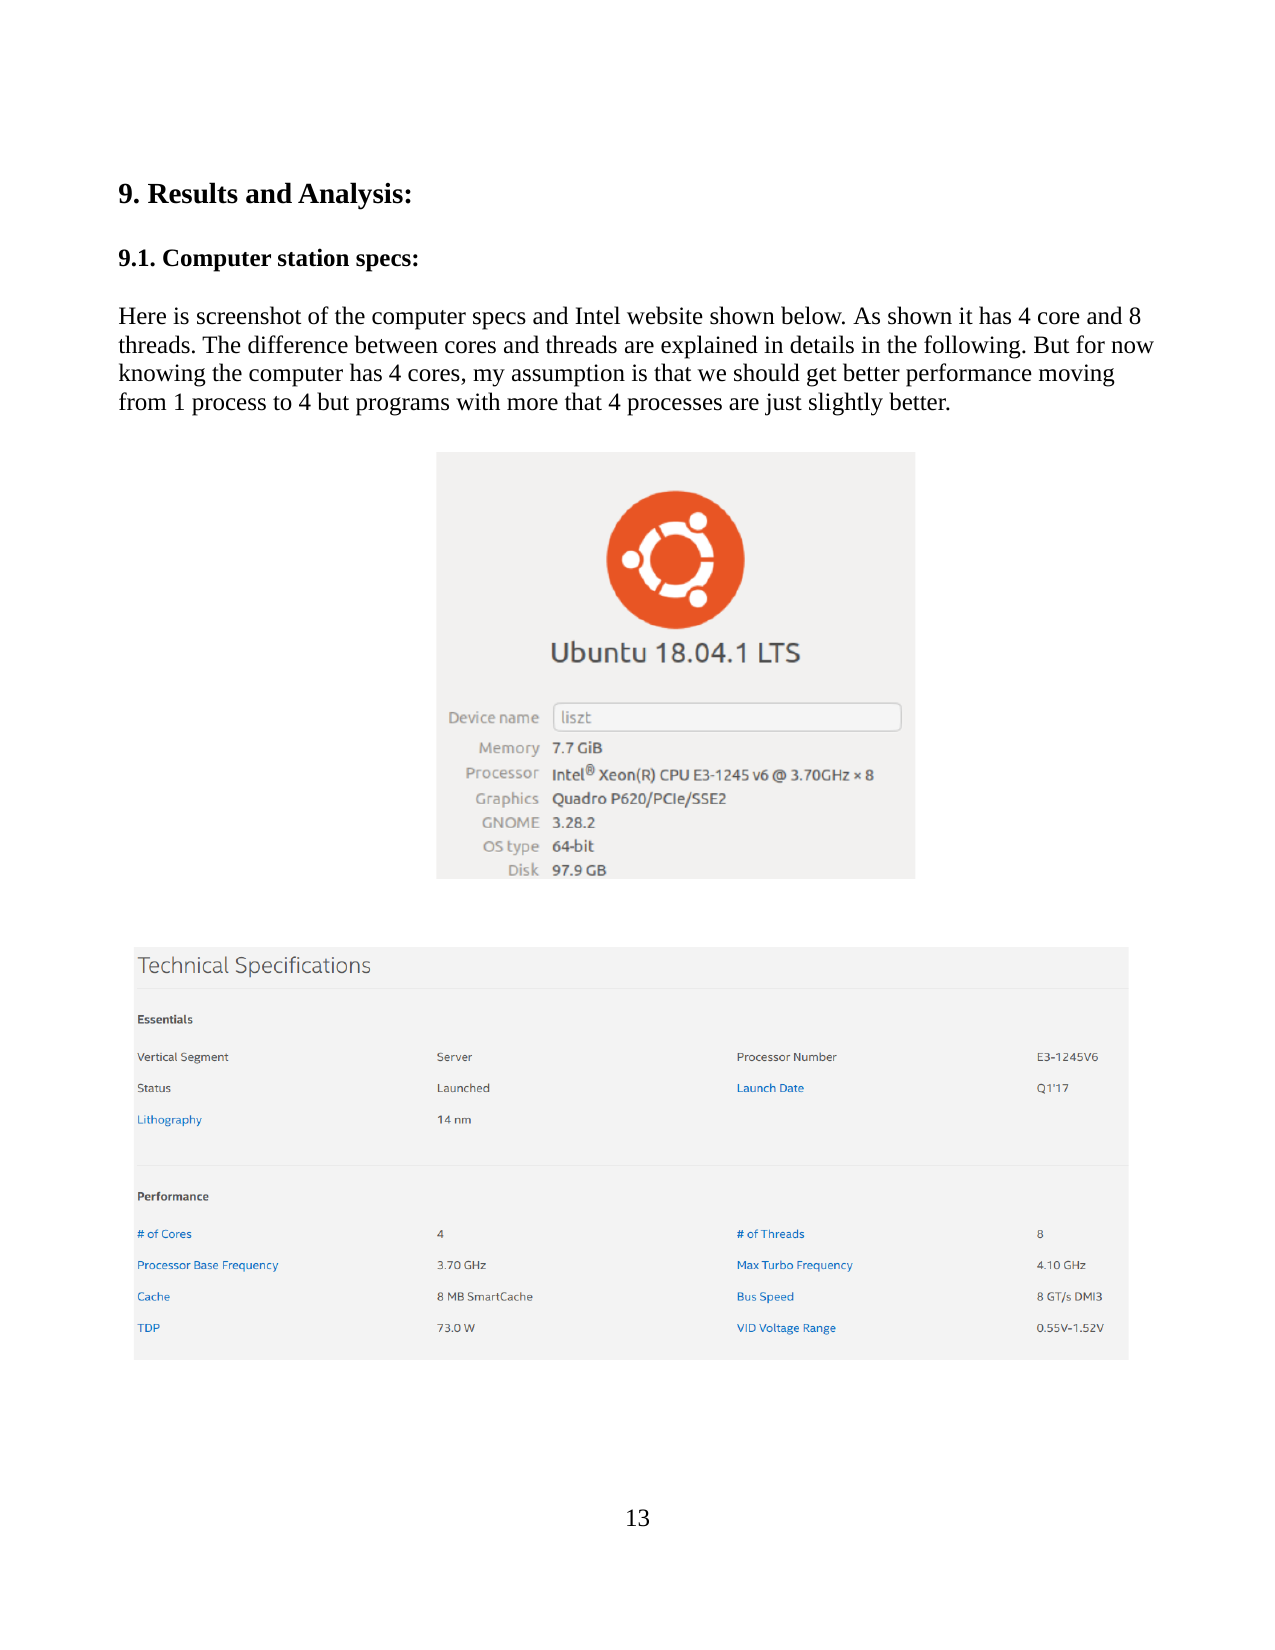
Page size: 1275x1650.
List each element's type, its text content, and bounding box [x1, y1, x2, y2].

text Here is screenshot of the computer specs and Intel website shown below. As shown it has 4 core and 8 threads. The difference between cores and threads are explained in details in the following. But for now knowing the computer has 4 cores, my assumption is that we should get better performance moving from 1 process to 4 but programs with more that 4 processes are just slightly better. [118, 301, 1157, 416]
picture [436, 452, 916, 879]
text 9. Results and Analysis: [118, 176, 1157, 210]
text 9.1. Computer station specs: [118, 243, 1157, 272]
picture [133, 947, 1129, 1360]
